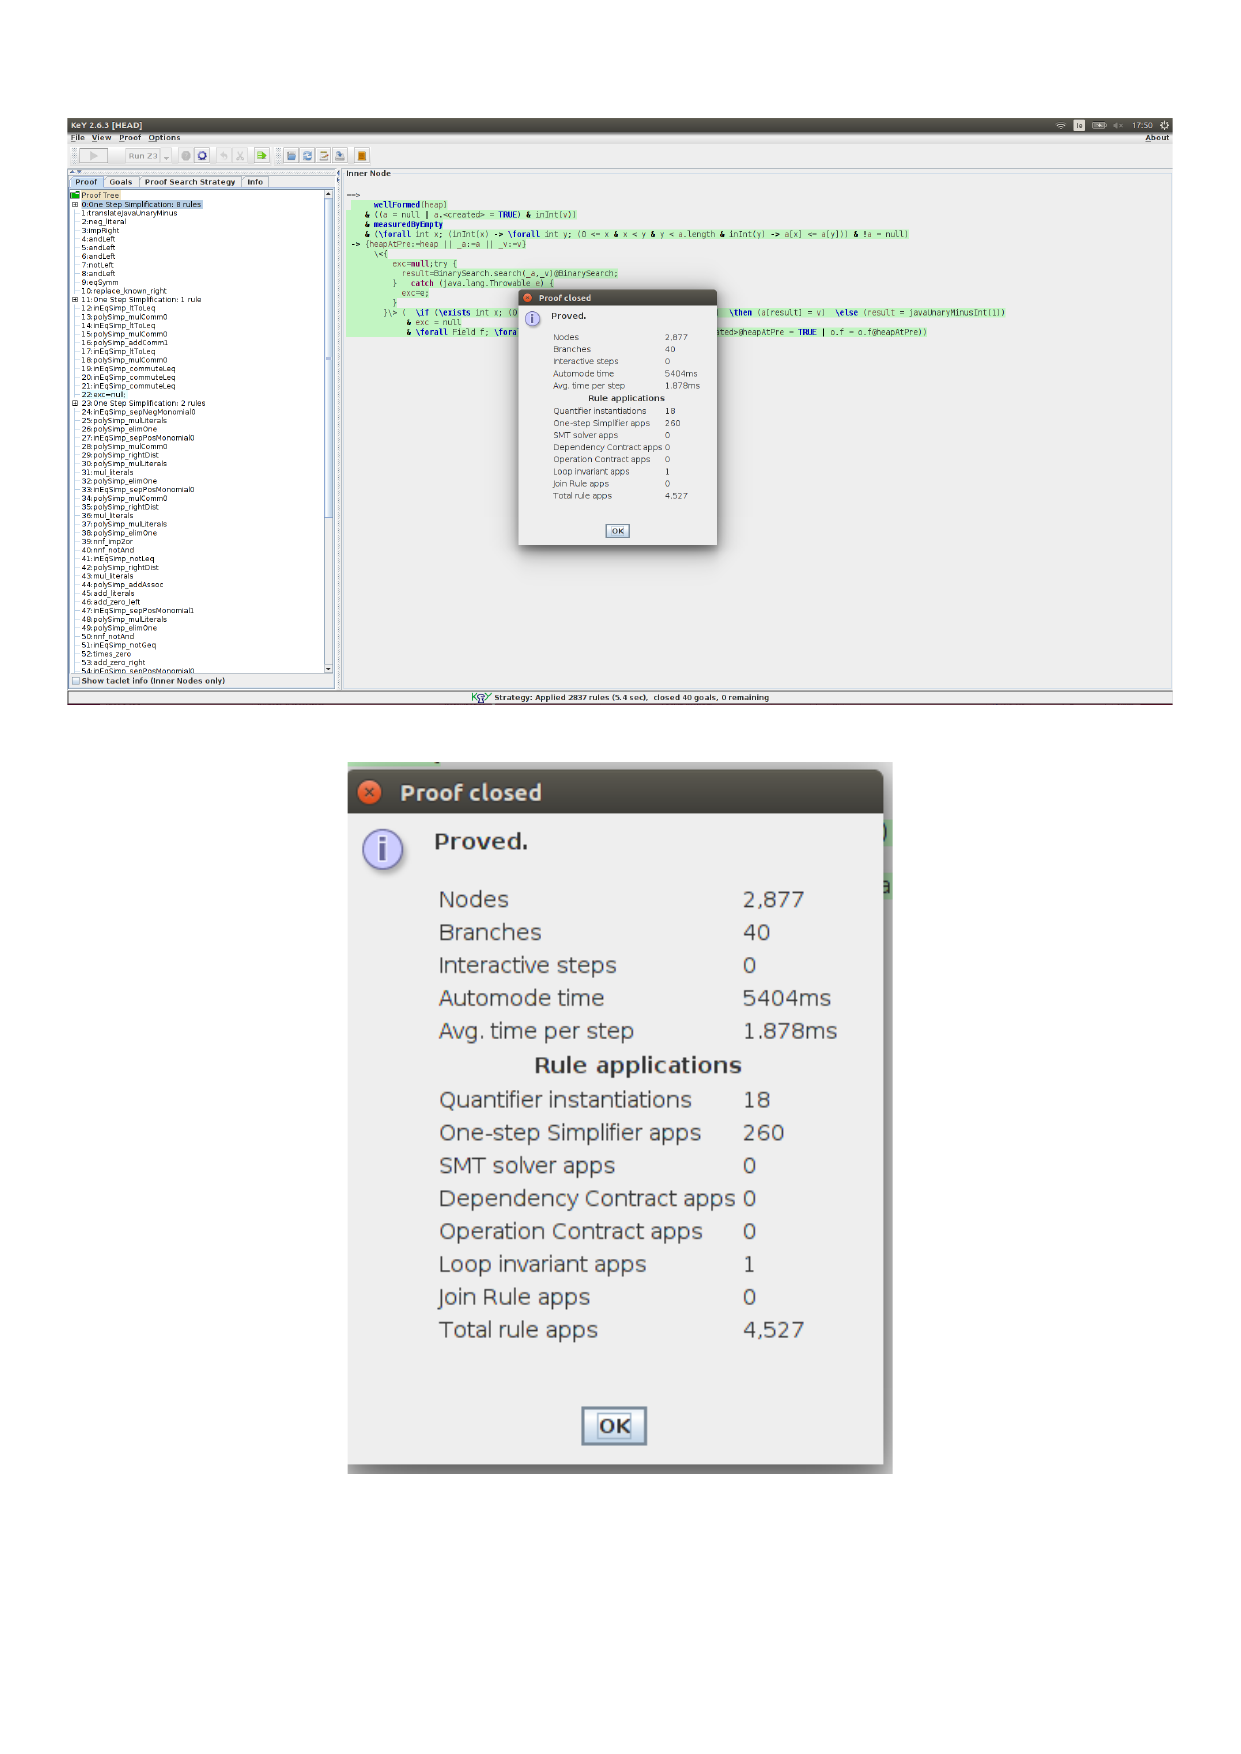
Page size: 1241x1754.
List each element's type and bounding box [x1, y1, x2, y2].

picture [67, 118, 1173, 705]
picture [347, 762, 893, 1474]
